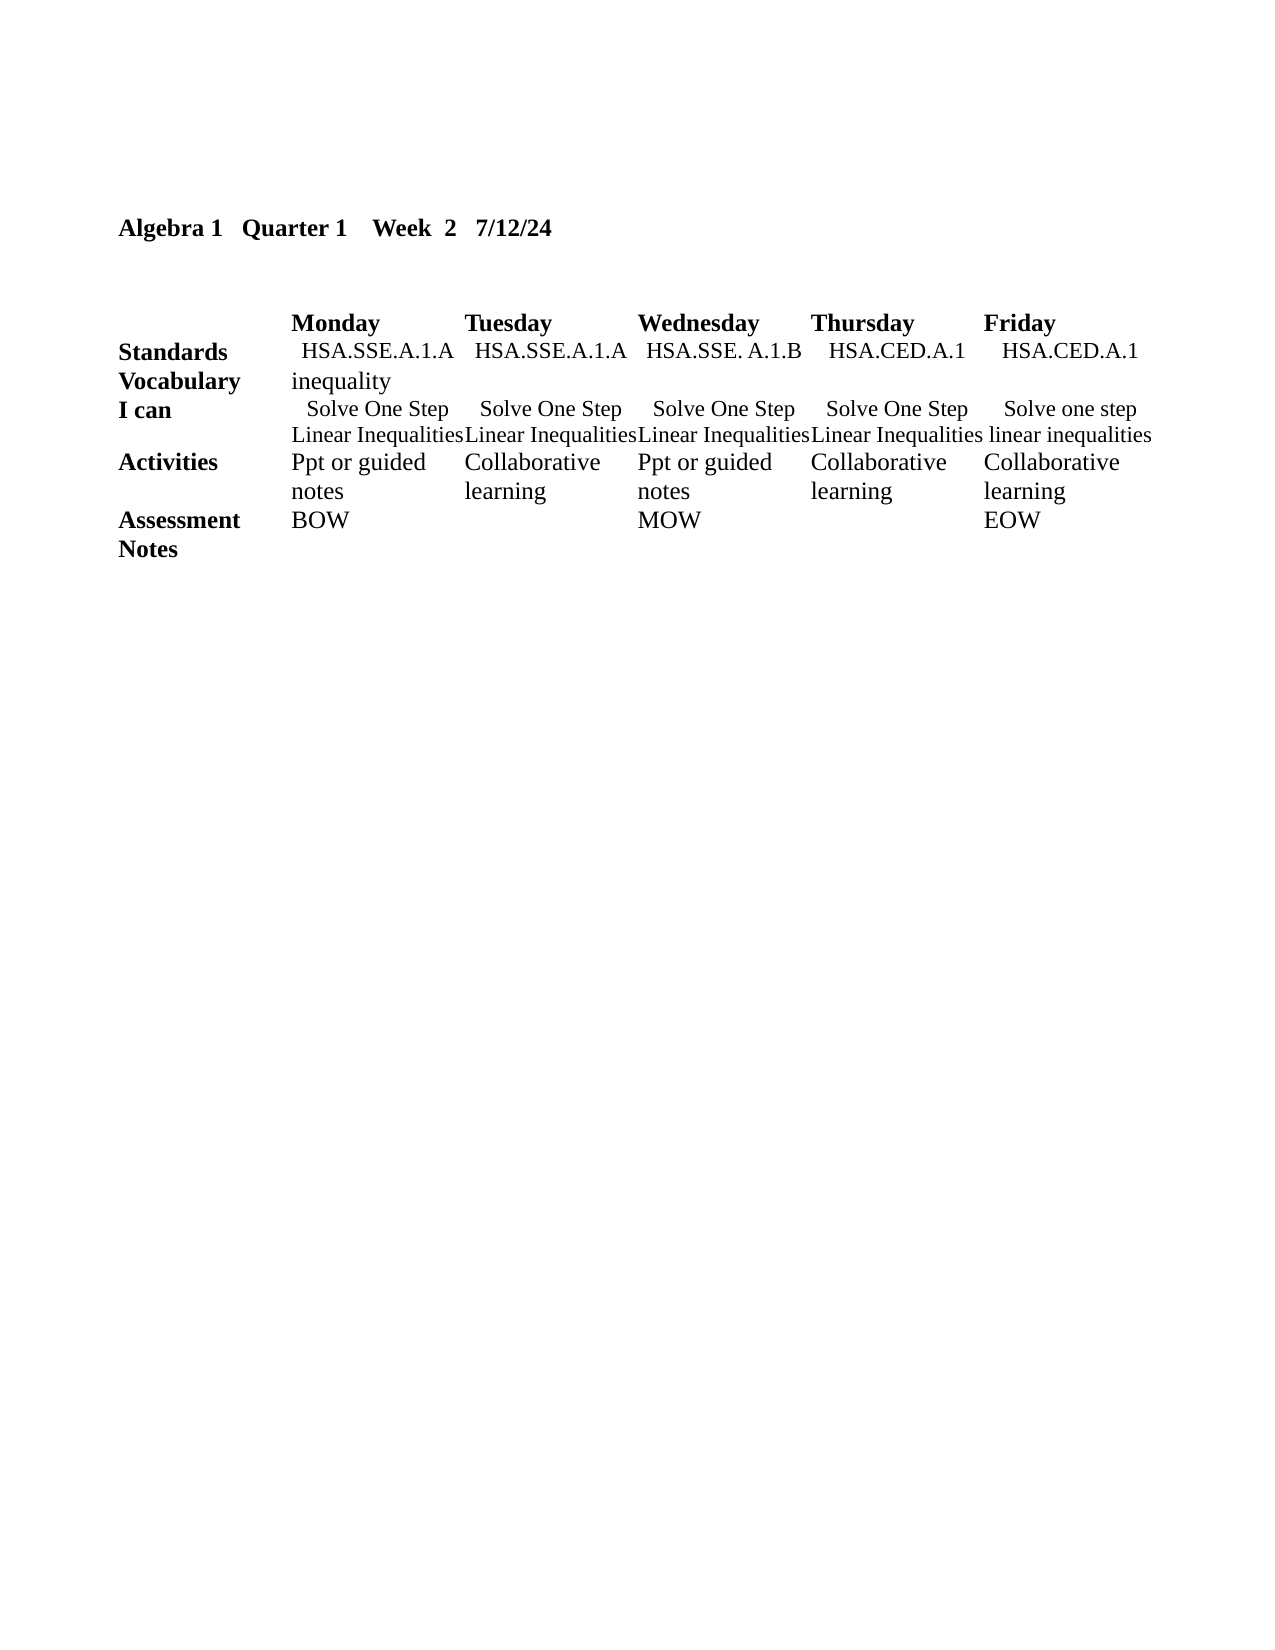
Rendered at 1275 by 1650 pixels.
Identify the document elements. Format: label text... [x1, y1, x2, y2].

table_header Wednesday [638, 309, 811, 337]
table_header [118, 309, 291, 337]
table_cell [811, 366, 984, 395]
table_cell I can [118, 395, 291, 447]
table_cell inequality [291, 366, 464, 395]
table_cell Collaborative learning [984, 448, 1157, 505]
table_cell HSA.CED.A.1 [984, 337, 1157, 366]
table_cell [984, 534, 1157, 562]
table_cell HSA.SSE.A.1.A [291, 337, 464, 366]
table_cell Solve One Step Linear Inequalities [464, 395, 637, 447]
table_cell Solve One Step Linear Inequalities [811, 395, 984, 447]
table_cell Ppt or guided notes [638, 448, 811, 505]
table_header Tuesday [464, 309, 637, 337]
table_cell [984, 366, 1157, 395]
table_cell [464, 505, 637, 534]
table_cell [291, 534, 464, 562]
table_cell Notes [118, 534, 291, 562]
table_cell Standards [118, 337, 291, 366]
table_cell EOW [984, 505, 1157, 534]
table_cell HSA.SSE.A.1.A [464, 337, 637, 366]
table_cell Activities [118, 448, 291, 505]
table_cell Collaborative learning [811, 448, 984, 505]
text Algebra 1 Quarter 1 Week 2 7/12/24 [118, 213, 1157, 242]
table_cell BOW [291, 505, 464, 534]
table_cell [638, 534, 811, 562]
table_cell [811, 505, 984, 534]
table_cell [638, 366, 811, 395]
table_header Thursday [811, 309, 984, 337]
table_cell HSA.SSE. A.1.B [638, 337, 811, 366]
table_cell [811, 534, 984, 562]
table_cell [464, 366, 637, 395]
table_cell Vocabulary [118, 366, 291, 395]
table_cell [464, 534, 637, 562]
table_header Friday [984, 309, 1157, 337]
table_cell Solve one step linear inequalities [984, 395, 1157, 447]
table_cell Collaborative learning [464, 448, 637, 505]
table_cell MOW [638, 505, 811, 534]
table_cell Solve One Step Linear Inequalities [291, 395, 464, 447]
table_cell HSA.CED.A.1 [811, 337, 984, 366]
table_cell Ppt or guided notes [291, 448, 464, 505]
table_header Monday [291, 309, 464, 337]
table_cell Solve One Step Linear Inequalities [638, 395, 811, 447]
table_cell Assessment [118, 505, 291, 534]
